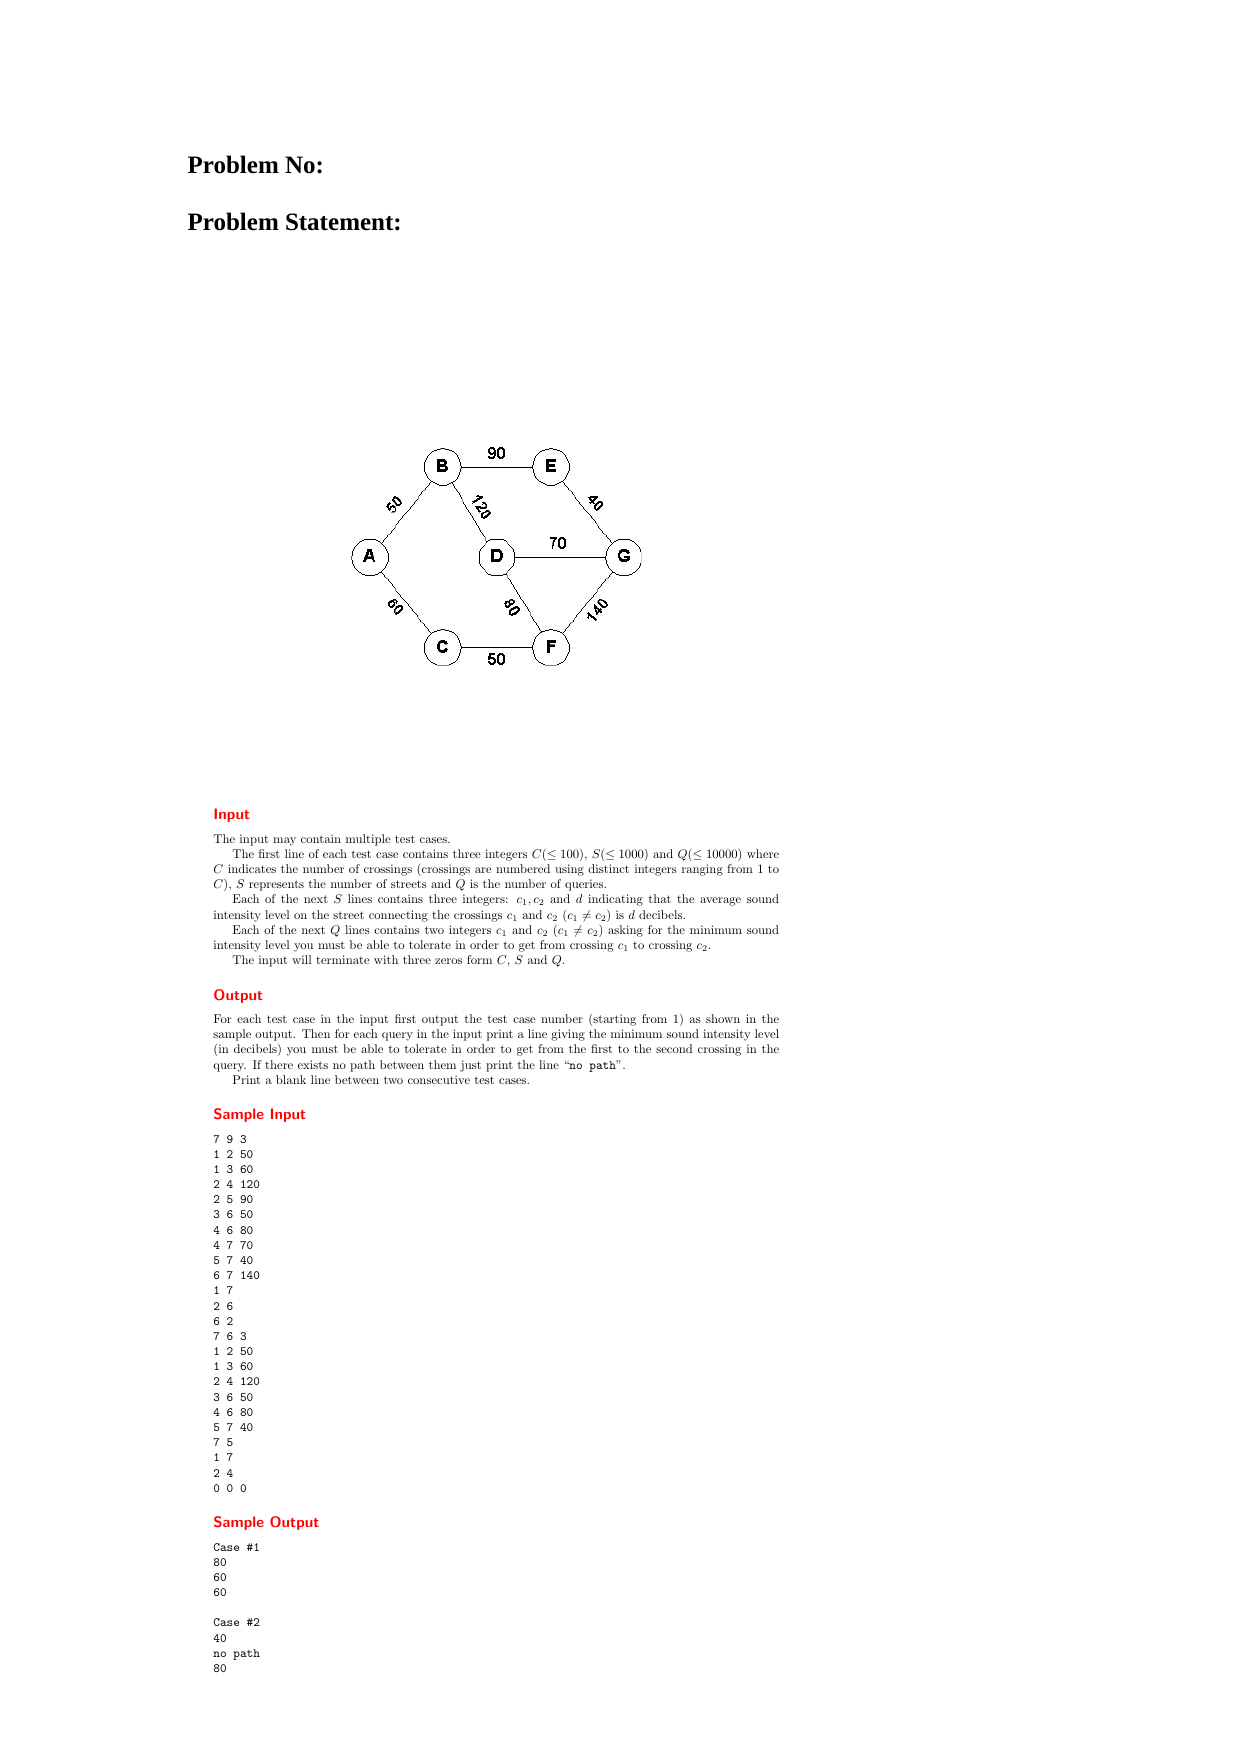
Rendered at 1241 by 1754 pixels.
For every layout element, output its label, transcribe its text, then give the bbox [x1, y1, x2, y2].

text Problem No: Problem Statement: [187, 150, 1053, 294]
